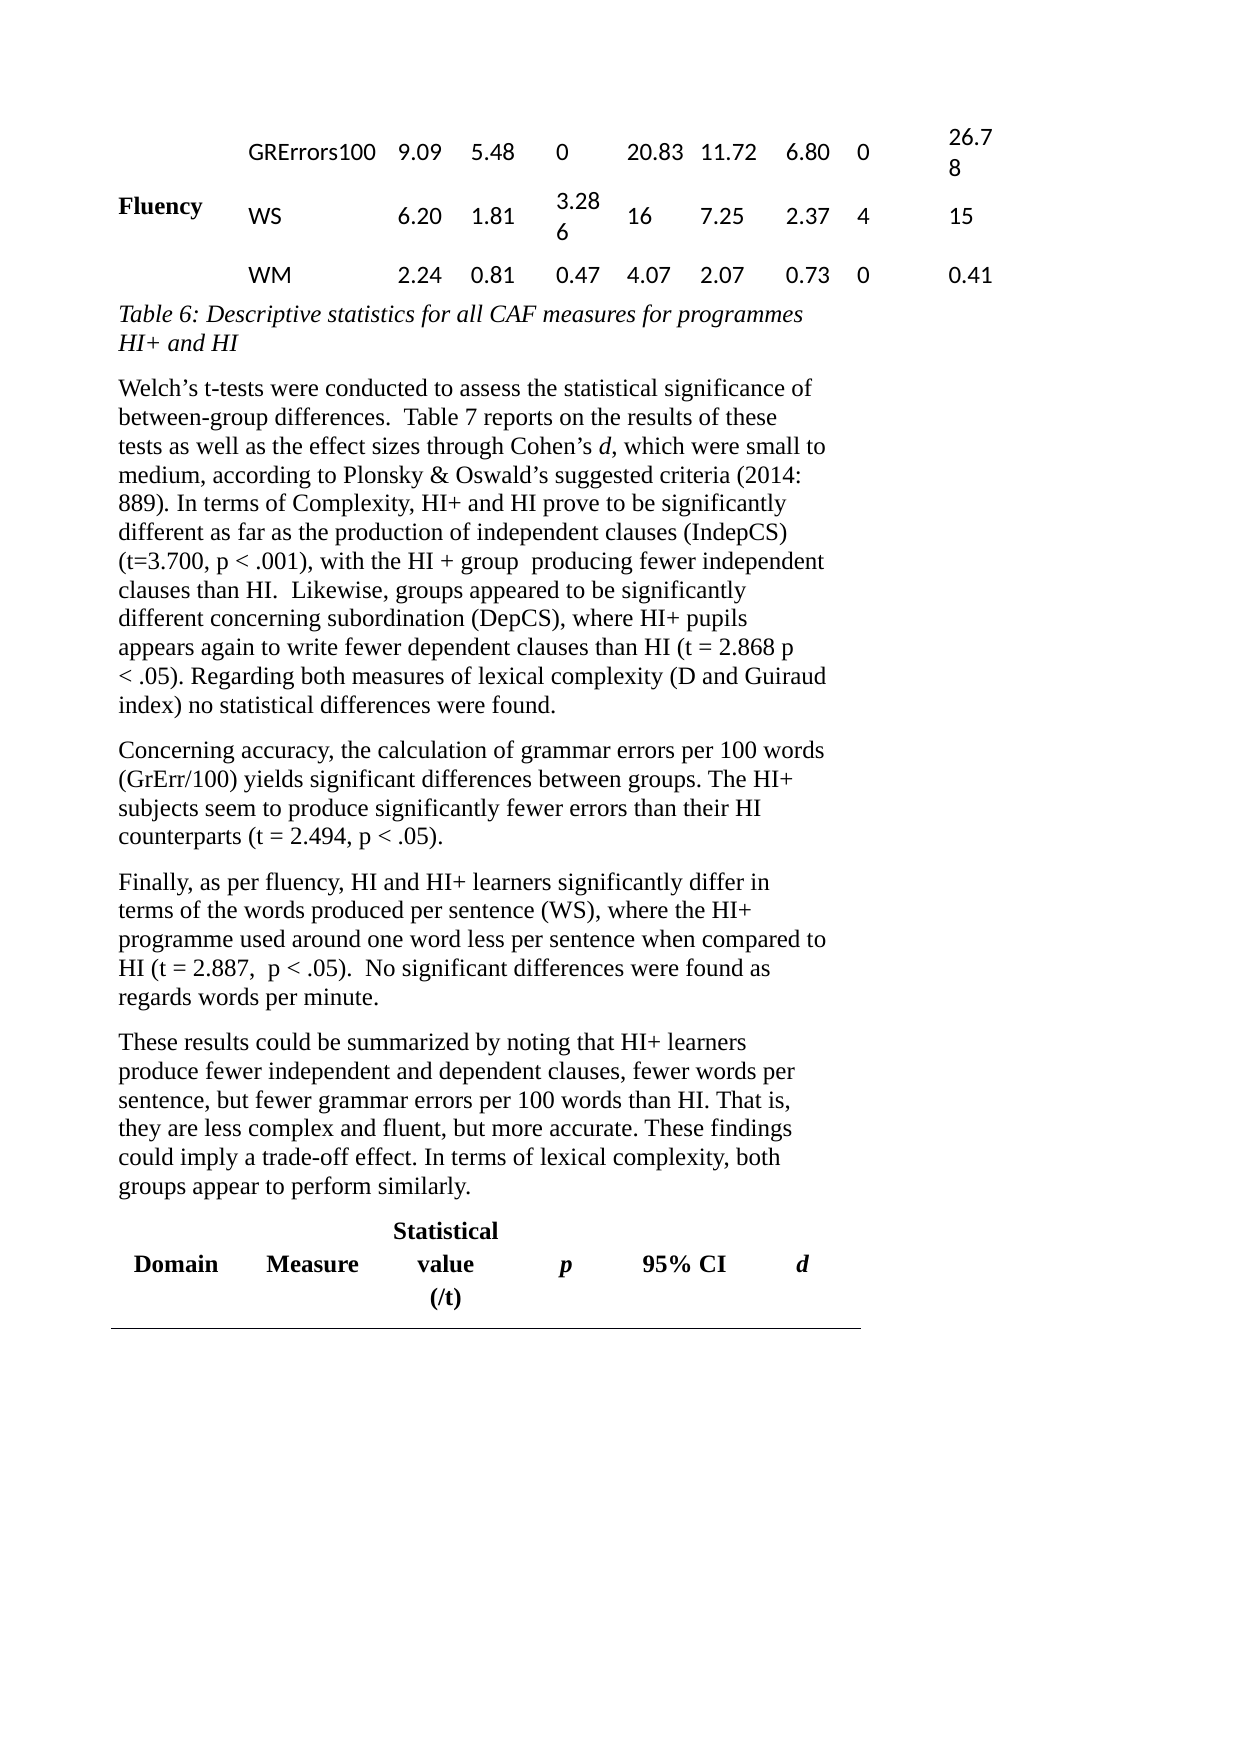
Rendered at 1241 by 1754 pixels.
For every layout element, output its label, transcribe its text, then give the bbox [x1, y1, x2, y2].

table_cell 0.73 [778, 246, 849, 299]
table_cell 3.286 [549, 182, 619, 246]
table_cell 15 [941, 182, 1012, 246]
table_header d [744, 1216, 861, 1328]
table_cell WM [241, 246, 390, 299]
table_cell 4 [850, 182, 941, 246]
table_header Domain [111, 1216, 241, 1328]
table_cell 0 [850, 246, 941, 299]
table_header Statistical value (/t) [384, 1216, 507, 1328]
text These results could be summarized by noting that HI+ learners produce fewer independent and dependent clauses, fewer words per sentence, but fewer grammar errors per 100 words than HI. That is, they are less complex and fluent, but more accurate. These findings could imply a trade-off effect. In terms of lexical complexity, both groups appear to perform similarly. [118, 1027, 827, 1200]
text Table 6: Descriptive statistics for all CAF measures for programmes HI+ and HI [118, 299, 827, 357]
table_cell 0 [549, 118, 619, 182]
table_cell 2.37 [778, 182, 849, 246]
text Finally, as per fluency, HI and HI+ learners significantly differ in terms of the words produced per sentence (WS), where the HI+ programme used around one word less per sentence when compared to HI (t = 2.887, p < .05). No significant differences were found as regards words per minute. [118, 867, 827, 1011]
text Concerning accuracy, the calculation of grammar errors per 100 words (GrErr/100) yields significant differences between groups. The HI+ subjects seem to produce significantly fewer errors than their HI counterparts (t = 2.494, p < .05). [118, 735, 827, 850]
table_cell 1.81 [463, 182, 548, 246]
table_cell 0.41 [941, 246, 1012, 299]
table_cell Fluency [111, 182, 241, 246]
table_cell 0.47 [549, 246, 619, 299]
table_cell 7.25 [693, 182, 778, 246]
table_cell WS [241, 182, 390, 246]
table_cell 20.83 [619, 118, 693, 182]
table_cell GRErrors100 [241, 118, 390, 182]
table_cell 4.07 [619, 246, 693, 299]
table_cell 6.20 [390, 182, 463, 246]
table_cell 16 [619, 182, 693, 246]
table_cell [111, 118, 241, 182]
table_cell [111, 246, 241, 299]
table_header Measure [241, 1216, 384, 1328]
table_header p [507, 1216, 625, 1328]
table_header 95% CI [625, 1216, 744, 1328]
text Welch’s t-tests were conducted to assess the statistical significance of between-group differences. Table 7 reports on the results of these tests as well as the effect sizes through Cohen’s d, which were small to medium, according to Plonsky & Oswald’s suggested criteria (2014: 889). In terms of Complexity, HI+ and HI prove to be significantly different as far as the production of independent clauses (IndepCS) (t=3.700, p < .001), with the HI + group producing fewer independent clauses than HI. Likewise, groups appeared to be significantly different concerning subordination (DepCS), where HI+ pupils appears again to write fewer dependent clauses than HI (t = 2.868 p < .05). Regarding both measures of lexical complexity (D and Guiraud index) no statistical differences were found. [118, 373, 827, 718]
table_cell 0 [850, 118, 941, 182]
table_cell 6.80 [778, 118, 849, 182]
table_cell 2.24 [390, 246, 463, 299]
table_cell 2.07 [693, 246, 778, 299]
table_cell 0.81 [463, 246, 548, 299]
table_cell 26.78 [941, 118, 1012, 182]
table_cell 11.72 [693, 118, 778, 182]
table_cell 5.48 [463, 118, 548, 182]
table_cell 9.09 [390, 118, 463, 182]
